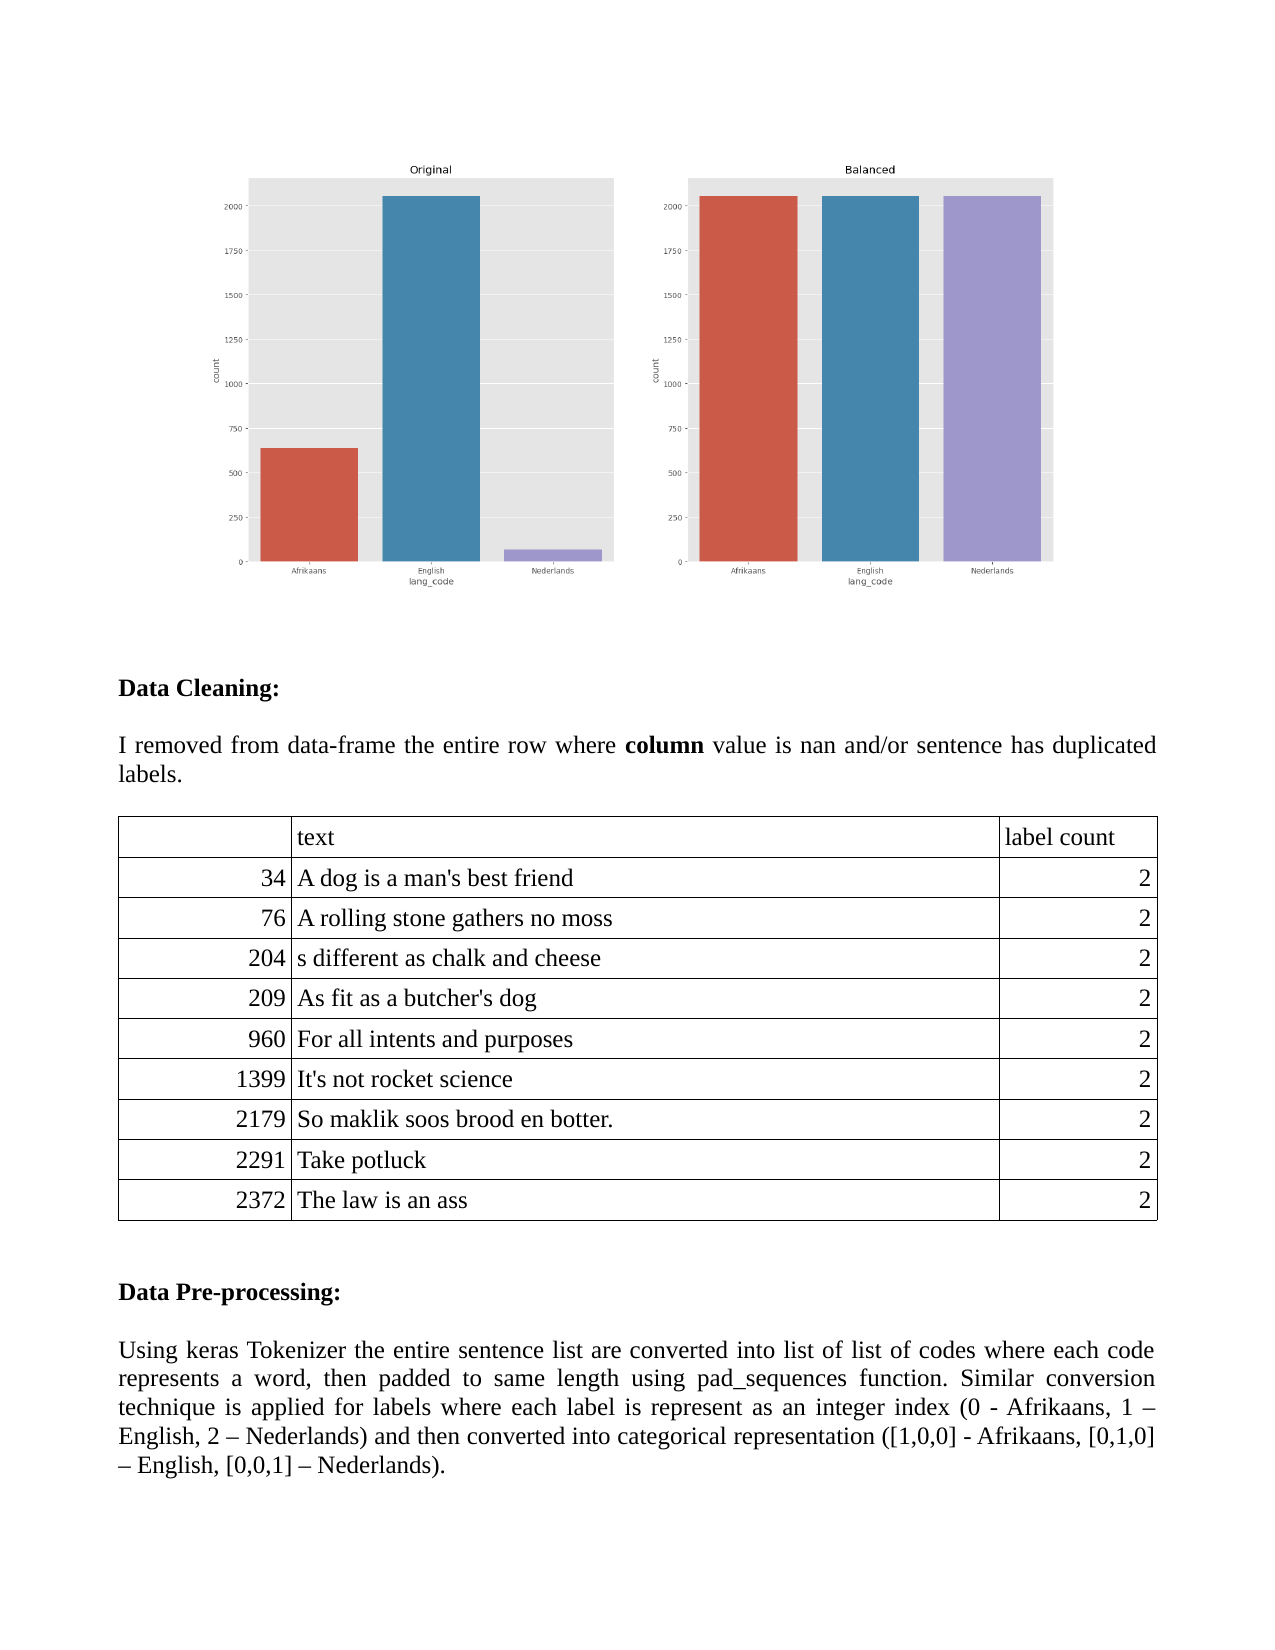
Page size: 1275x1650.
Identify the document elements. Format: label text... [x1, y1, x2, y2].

table_cell It's not rocket science [292, 1059, 999, 1099]
table_cell 2 [1000, 1180, 1157, 1219]
table_cell 34 [119, 858, 291, 897]
table_cell For all intents and purposes [292, 1019, 999, 1058]
table_cell 960 [119, 1019, 291, 1058]
picture [118, 118, 1157, 616]
table_cell 2 [1000, 1059, 1157, 1099]
table_cell 2372 [119, 1180, 291, 1219]
table_header text [292, 817, 999, 857]
table_cell As fit as a butcher's dog [292, 979, 999, 1018]
table_cell 2 [1000, 1019, 1157, 1058]
text Data Cleaning: [118, 673, 1157, 701]
table_cell 2 [1000, 979, 1157, 1018]
table_cell 2291 [119, 1140, 291, 1179]
table_cell 2 [1000, 1100, 1157, 1139]
table_cell 2 [1000, 898, 1157, 937]
table_cell 2 [1000, 858, 1157, 897]
text I removed from data-frame the entire row where column value is nan and/or sentence has duplicated labels. [118, 730, 1157, 788]
table_header label count [1000, 817, 1157, 857]
table_cell 76 [119, 898, 291, 937]
table_cell A rolling stone gathers no moss [292, 898, 999, 937]
table_cell 209 [119, 979, 291, 1018]
table_cell 1399 [119, 1059, 291, 1099]
table_cell The law is an ass [292, 1180, 999, 1219]
table_header [119, 817, 291, 857]
table_cell 2179 [119, 1100, 291, 1139]
table_cell 204 [119, 939, 291, 978]
table_cell So maklik soos brood en botter. [292, 1100, 999, 1139]
table_cell s different as chalk and cheese [292, 939, 999, 978]
table_cell Take potluck [292, 1140, 999, 1179]
table_cell A dog is a man's best friend [292, 858, 999, 897]
table_cell 2 [1000, 939, 1157, 978]
table_cell 2 [1000, 1140, 1157, 1179]
text Data Pre-processing: [118, 1277, 1157, 1306]
text Using keras Tokenizer the entire sentence list are converted into list of list of codes where each code represents a word, then padded to same length using pad_sequences function. Similar conversion technique is applied for labels where each label is represent as an integer index (0 - Afrikaans, 1 – English, 2 – Nederlands) and then converted into categorical representation ([1,0,0] - Afrikaans, [0,1,0] – English, [0,0,1] – Nederlands). [118, 1335, 1157, 1478]
